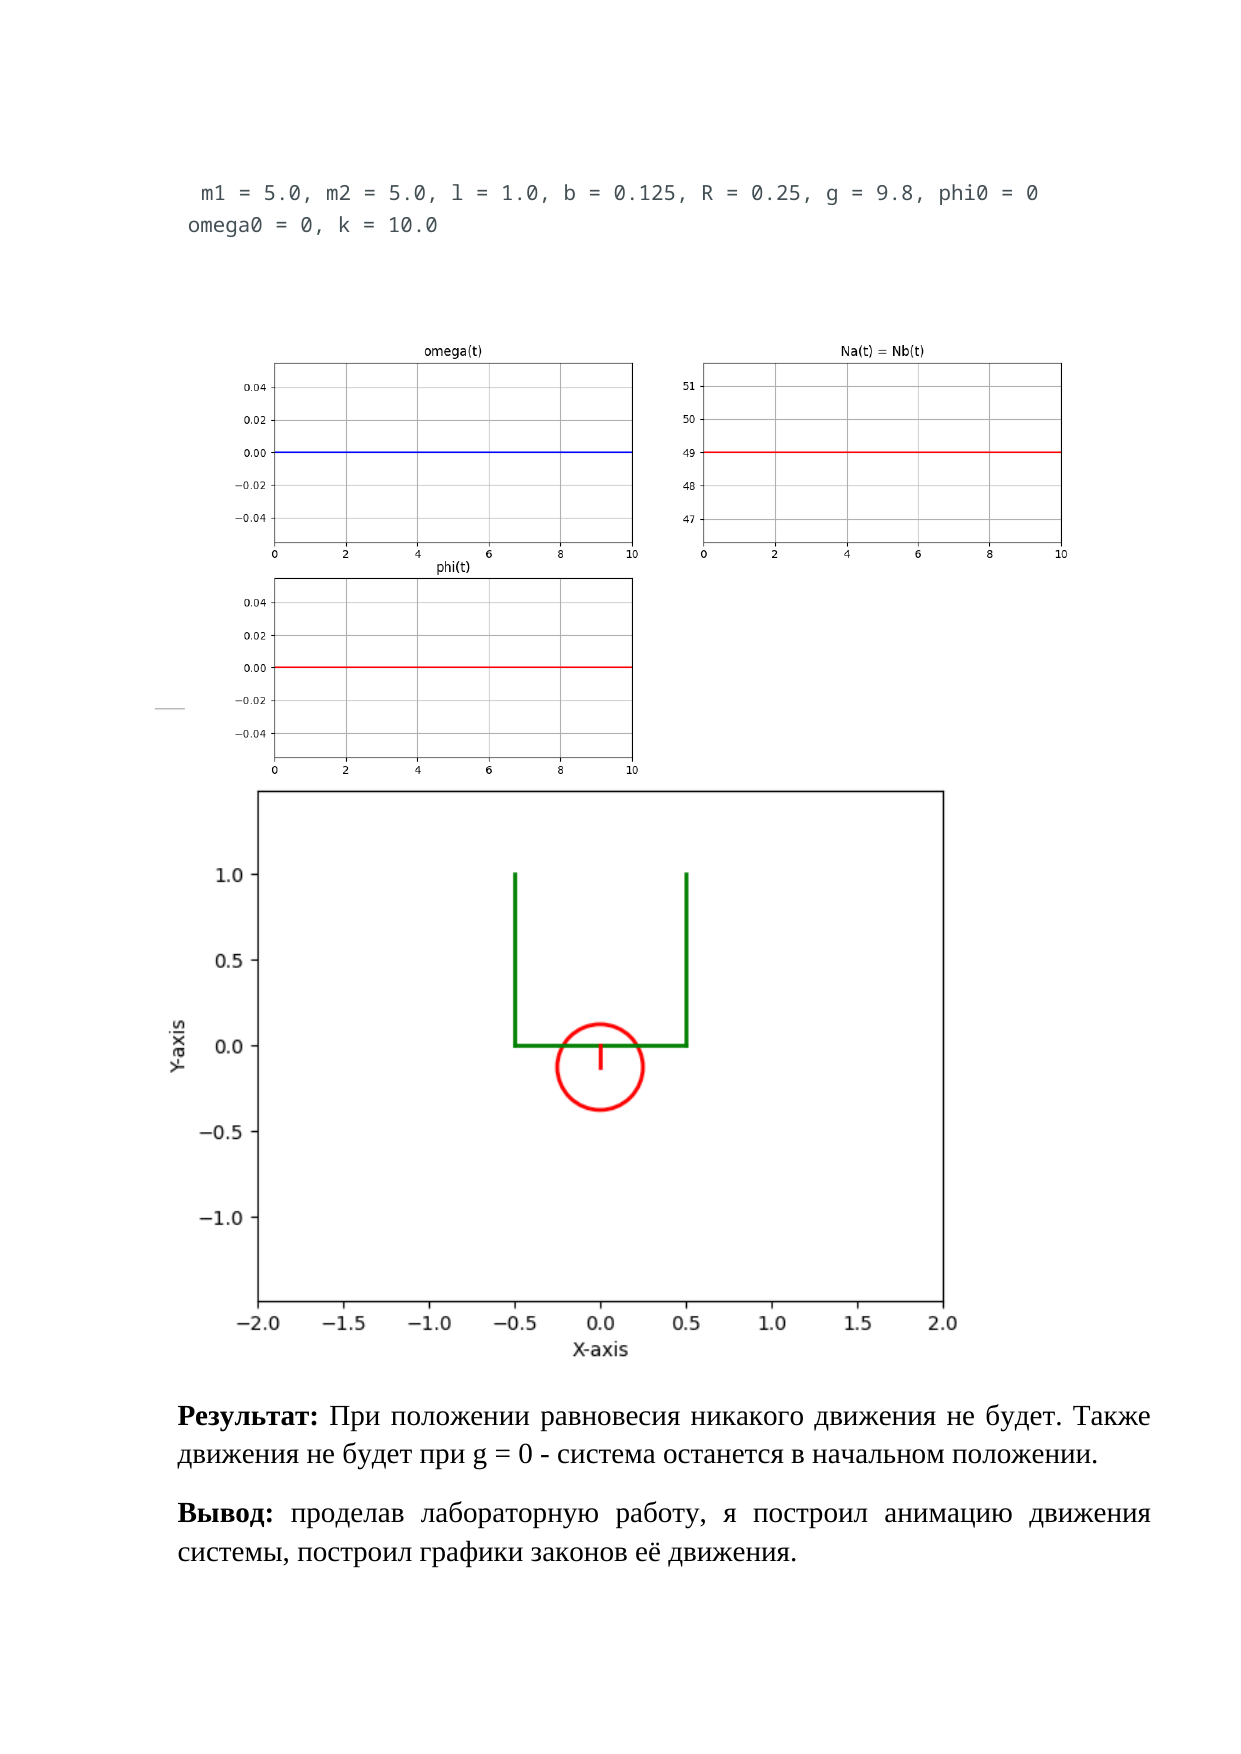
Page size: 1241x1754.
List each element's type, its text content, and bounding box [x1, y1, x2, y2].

text Результат: При положении равновесия никакого движения не будет. Также движения не будет при g = 0 - система останется в начальном положении. [177, 527, 1152, 1470]
table_header m1 = 5.0, m2 = 5.0, l = 1.0, b = 0.125, R = 0.25, g = 9.8, phi0 = 0 omega0 = 0, k = 10.0 [177, 168, 1152, 253]
text Вывод: проделав лабораторную работу, я построил анимацию движения системы, построил графики законов её движения. [177, 1496, 1152, 1568]
picture [154, 310, 1113, 1373]
